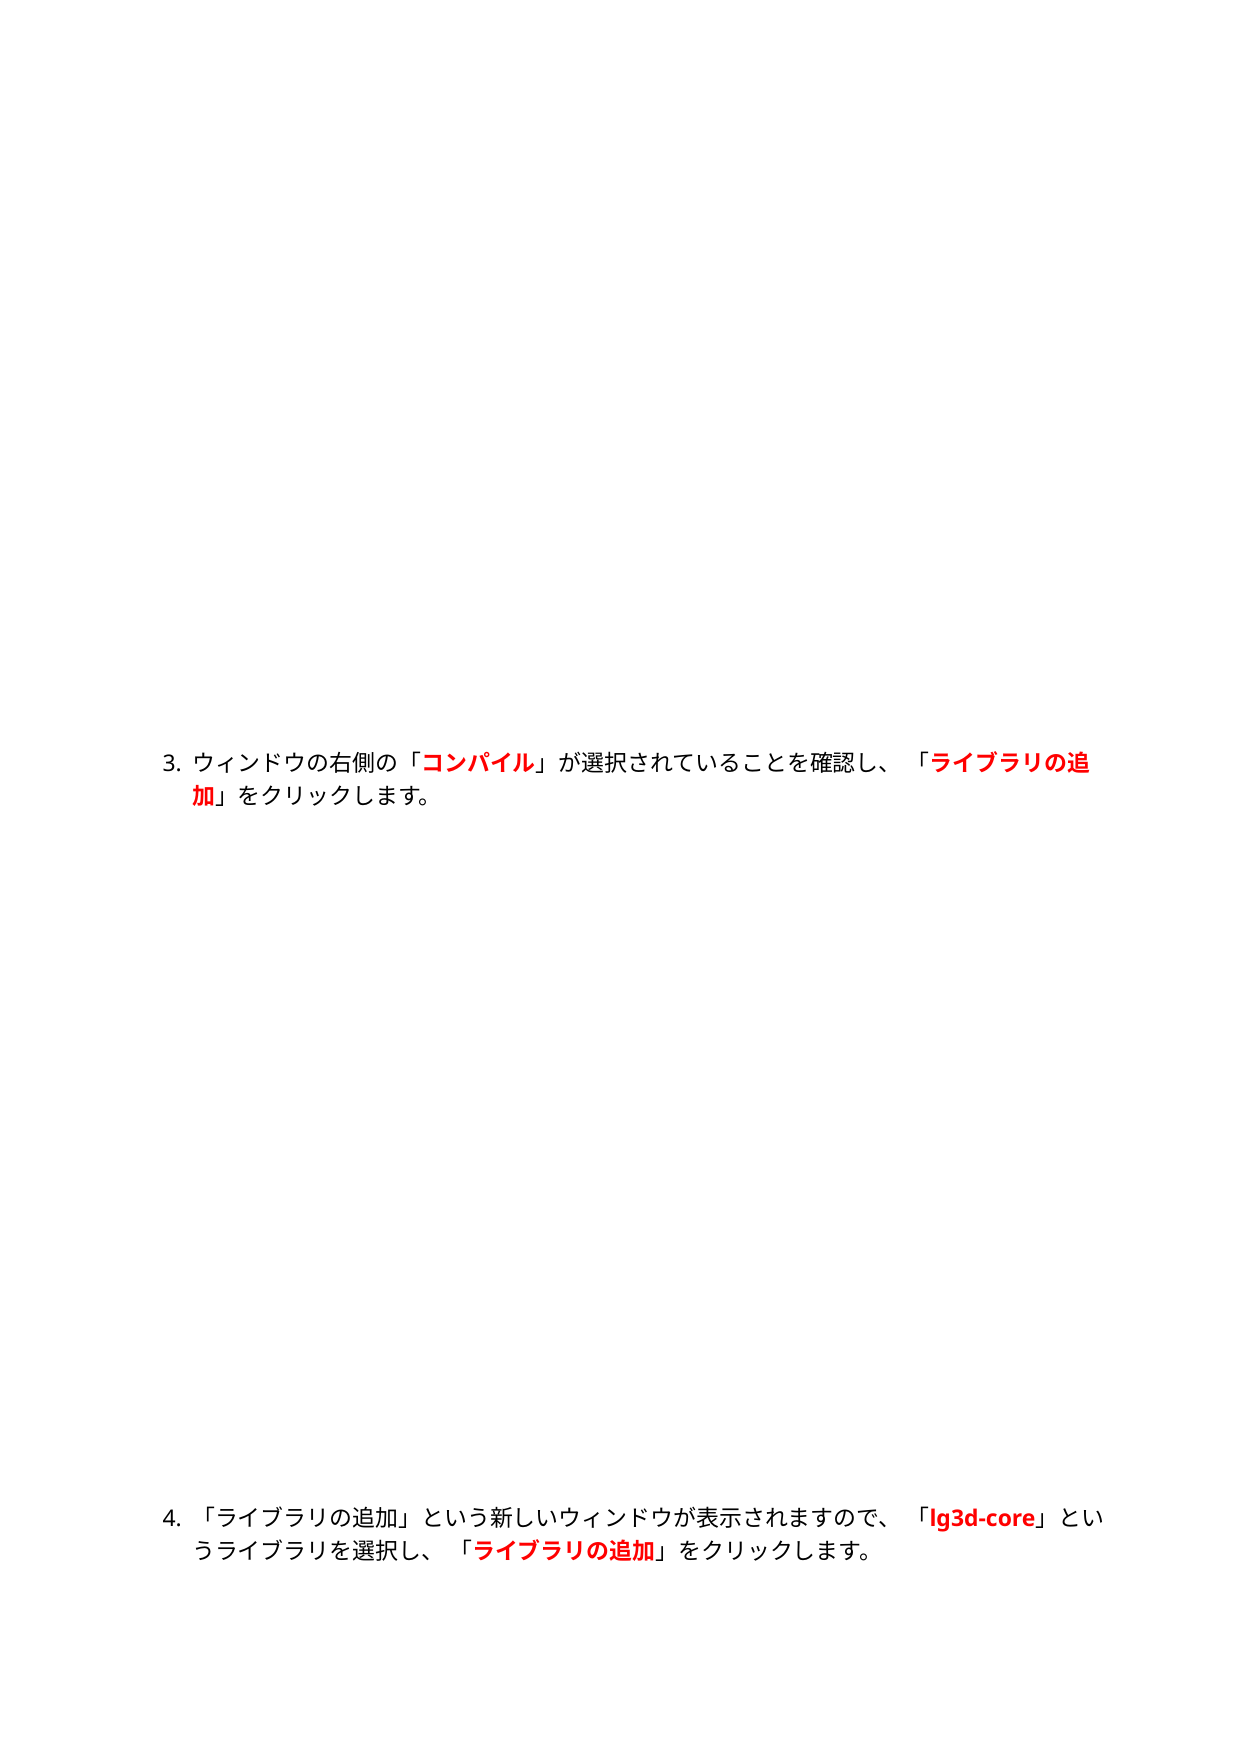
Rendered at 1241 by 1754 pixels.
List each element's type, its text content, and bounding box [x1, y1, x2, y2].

list 「ライブラリの追加」という新しいウィンドウが表示されますので、 「lg3d-core」というライブラリを選択し、 「ライブラリの追加」をクリックします。 [162, 1500, 1122, 1629]
list [162, 118, 1122, 732]
list ウィンドウの右側の「コンパイル」が選択されていることを確認し、 「ライブラリの追加」をクリックします。 [162, 744, 1122, 1487]
